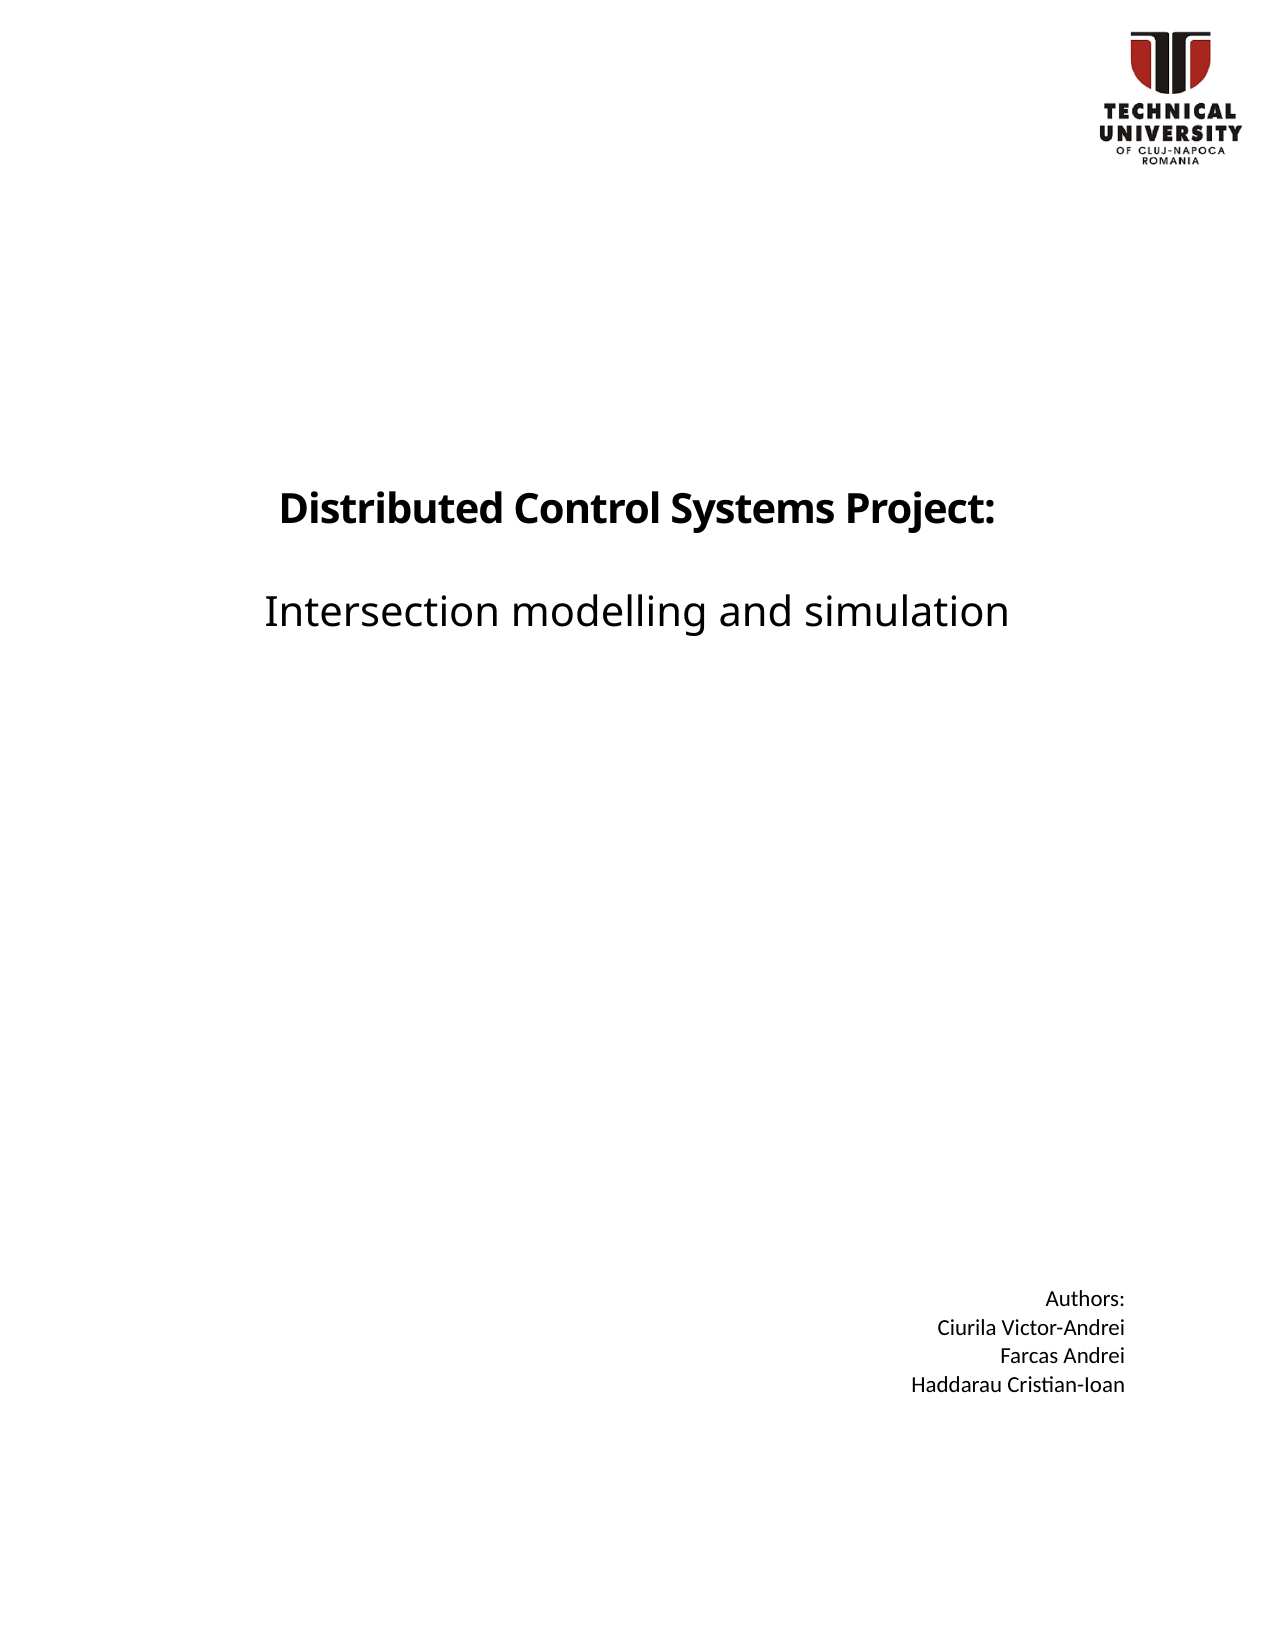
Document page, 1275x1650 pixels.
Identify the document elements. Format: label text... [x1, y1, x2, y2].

title Distributed Control Systems Project: [150, 479, 1125, 536]
text Authors: [150, 1284, 1125, 1312]
text Ciurila Victor-Andrei [150, 1313, 1125, 1341]
text Intersection modelling and simulation [150, 582, 1125, 638]
text Haddarau Cristian-Ioan [150, 1370, 1125, 1398]
text Farcas Andrei [150, 1342, 1125, 1369]
